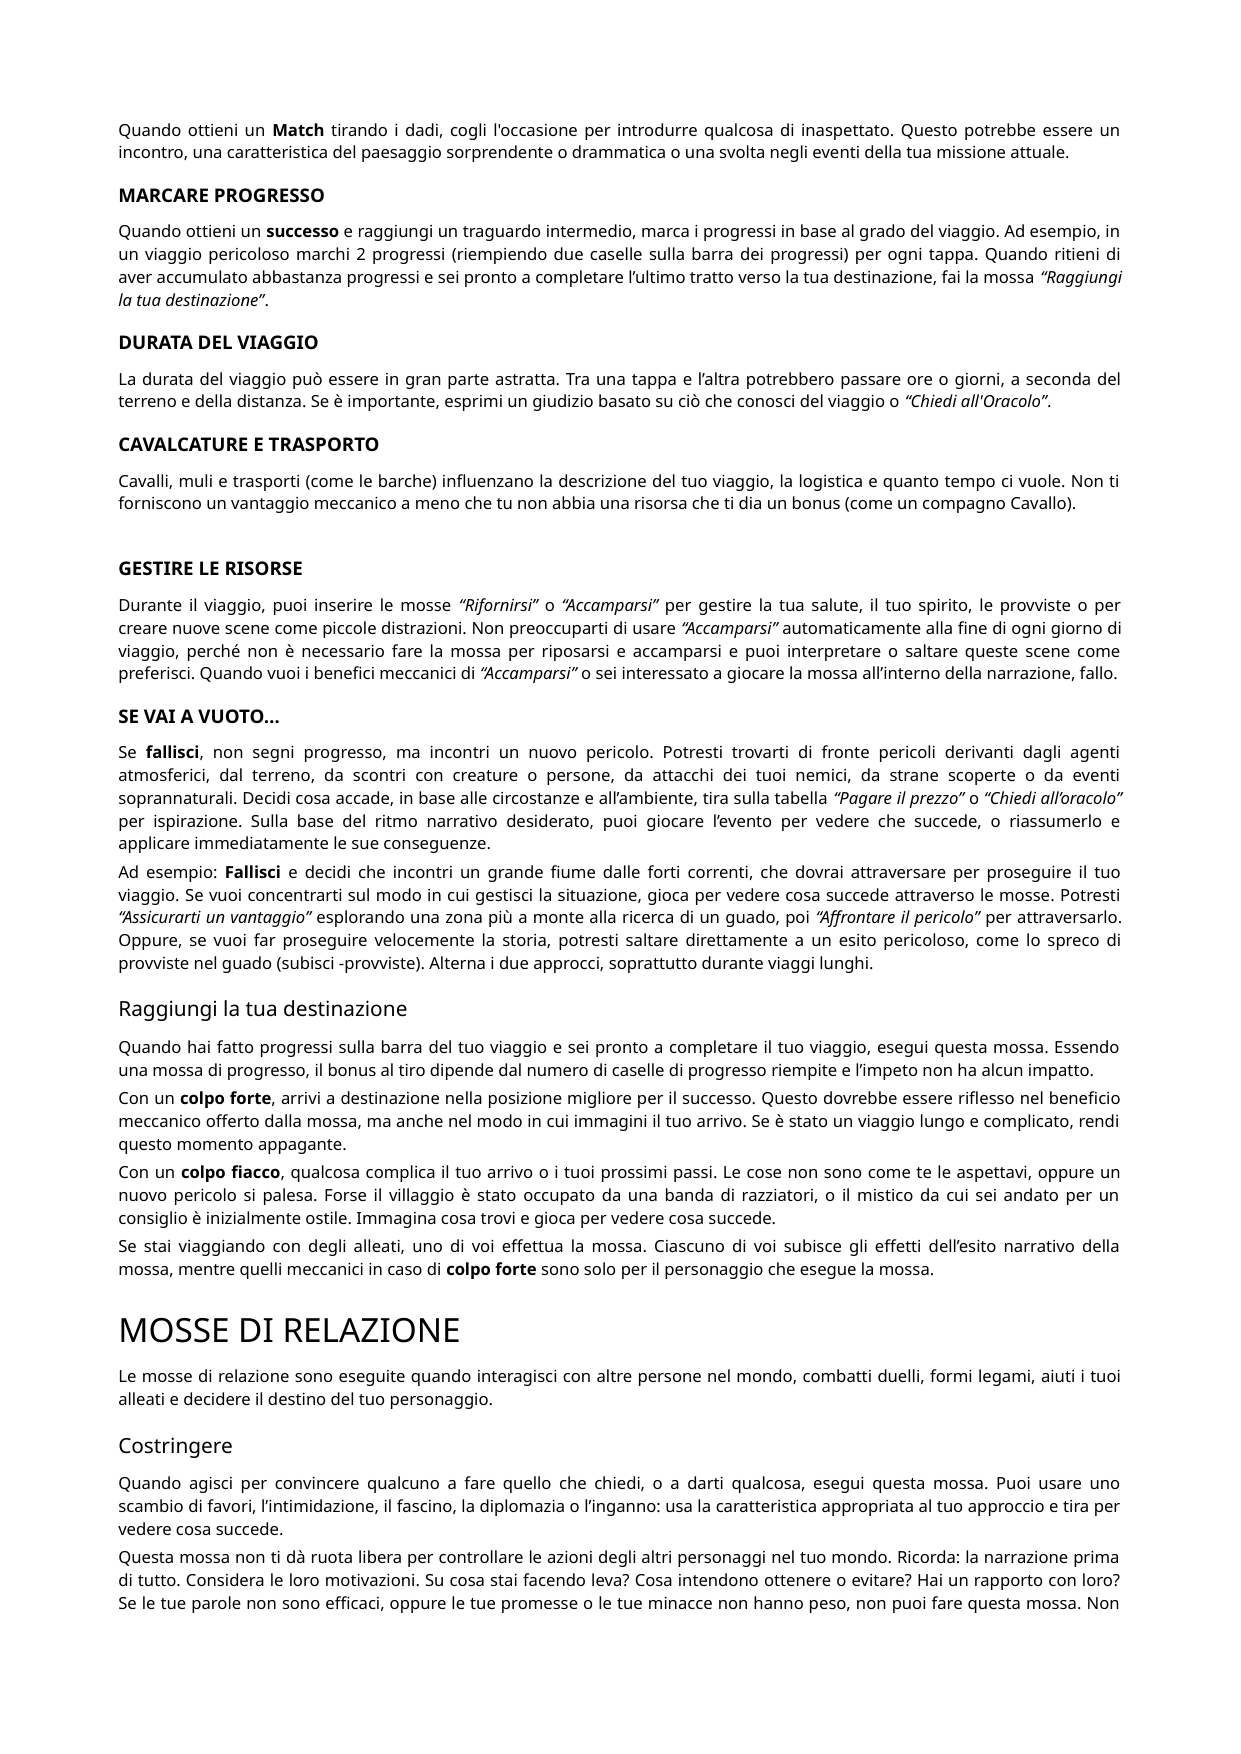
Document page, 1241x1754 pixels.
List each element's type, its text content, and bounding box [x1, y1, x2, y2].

subtitle CAVALCATURE E TRASPORTO [118, 431, 1122, 457]
text Durante il viaggio, puoi inserire le mosse “Rifornirsi” o “Accamparsi” per gestire la tua salute, il tuo spirito, le provviste o per creare nuove scene come piccole distrazioni. Non preoccuparti di usare “Accamparsi” automaticamente alla fine di ogni giorno di viaggio, perché non è necessario fare la mossa per riposarsi e accamparsi e puoi interpretare o saltare queste scene come preferisci. Quando vuoi i benefici meccanici di “Accamparsi” o sei interessato a giocare la mossa all’interno della narrazione, fallo. [118, 594, 1122, 684]
text Quando hai fatto progressi sulla barra del tuo viaggio e sei pronto a completare il tuo viaggio, esegui questa mossa. Essendo una mossa di progresso, il bonus al tiro dipende dal numero di caselle di progresso riempite e l’impeto non ha alcun impatto. [118, 1036, 1122, 1081]
subtitle SE VAI A VUOTO… [118, 703, 1122, 728]
text Quando ottieni un successo e raggiungi un traguardo intermedio, marca i progressi in base al grado del viaggio. Ad esempio, in un viaggio pericoloso marchi 2 progressi (riempiendo due caselle sulla barra dei progressi) per ogni tappa. Quando ritieni di aver accumulato abbastanza progressi e sei pronto a completare l’ultimo tratto verso la tua destinazione, fai la mossa “Raggiungi la tua destinazione”. [118, 220, 1122, 311]
text Con un colpo fiacco, qualcosa complica il tuo arrivo o i tuoi prossimi passi. Le cose non sono come te le aspettavi, oppure un nuovo pericolo si palesa. Forse il villaggio è stato occupato da una banda di razziatori, o il mistico da cui sei andato per un consiglio è inizialmente ostile. Immagina cosa trovi e gioca per vedere cosa succede. [118, 1161, 1122, 1229]
text Se stai viaggiando con degli alleati, uno di voi effettua la mossa. Ciascuno di voi subisce gli effetti dell’esito narrativo della mossa, mentre quelli meccanici in caso di colpo forte sono solo per il personaggio che esegue la mossa. [118, 1235, 1122, 1280]
text Quando ottieni un Match tirando i dadi, cogli l'occasione per introdurre qualcosa di inaspettato. Questo potrebbe essere un incontro, una caratteristica del paesaggio sorprendente o drammatica o una svolta negli eventi della tua missione attuale. [118, 118, 1122, 163]
text Cavalli, muli e trasporti (come le barche) influenzano la descrizione del tuo viaggio, la logistica e quanto tempo ci vuole. Non ti forniscono un vantaggio meccanico a meno che tu non abbia una risorsa che ti dia un bonus (come un compagno Cavallo). [118, 469, 1122, 514]
subtitle MARCARE PROGRESSO [118, 182, 1122, 207]
text Quando agisci per convincere qualcuno a fare quello che chiedi, o a darti qualcosa, esegui questa mossa. Puoi usare uno scambio di favori, l’intimidazione, il fascino, la diplomazia o l’inganno: usa la caratteristica appropriata al tuo approccio e tira per vedere cosa succede. [118, 1472, 1122, 1540]
subtitle MOSSE DI RELAZIONE [118, 1307, 1122, 1353]
subtitle GESTIRE LE RISORSE [118, 556, 1122, 581]
subtitle DURATA DEL VIAGGIO [118, 329, 1122, 355]
text Questa mossa non ti dà ruota libera per controllare le azioni degli altri personaggi nel tuo mondo. Ricorda: la narrazione prima di tutto. Considera le loro motivazioni. Su cosa stai facendo leva? Cosa intendono ottenere o evitare? Hai un rapporto con loro? Se le tue parole non sono efficaci, oppure le tue promesse o le tue minacce non hanno peso, non puoi fare questa mossa. Non [118, 1546, 1122, 1614]
text Con un colpo forte, arrivi a destinazione nella posizione migliore per il successo. Questo dovrebbe essere riflesso nel beneficio meccanico offerto dalla mossa, ma anche nel modo in cui immagini il tuo arrivo. Se è stato un viaggio lungo e complicato, rendi questo momento appagante. [118, 1087, 1122, 1155]
text Se fallisci, non segni progresso, ma incontri un nuovo pericolo. Potresti trovarti di fronte pericoli derivanti dagli agenti atmosferici, dal terreno, da scontri con creature o persone, da attacchi dei tuoi nemici, da strane scoperte o da eventi soprannaturali. Decidi cosa accade, in base alle circostanze e all’ambiente, tira sulla tabella “Pagare il prezzo” o “Chiedi all’oracolo” per ispirazione. Sulla base del ritmo narrativo desiderato, puoi giocare l’evento per vedere che succede, o riassumerlo e applicare immediatamente le sue conseguenze. [118, 741, 1122, 854]
subtitle Costringere [118, 1431, 1122, 1459]
text La durata del viaggio può essere in gran parte astratta. Tra una tappa e l’altra potrebbero passare ore o giorni, a seconda del terreno e della distanza. Se è importante, esprimi un giudizio basato su ciò che conosci del viaggio o “Chiedi all'Oracolo”. [118, 367, 1122, 413]
subtitle Raggiungi la tua destinazione [118, 994, 1122, 1023]
text Ad esempio: Fallisci e decidi che incontri un grande fiume dalle forti correnti, che dovrai attraversare per proseguire il tuo viaggio. Se vuoi concentrarti sul modo in cui gestisci la situazione, gioca per vedere cosa succede attraverso le mosse. Potresti “Assicurarti un vantaggio” esplorando una zona più a monte alla ricerca di un guado, poi “Affrontare il pericolo” per attraversarlo. Oppure, se vuoi far proseguire velocemente la storia, potresti saltare direttamente a un esito pericoloso, come lo spreco di provviste nel guado (subisci -provviste). Alterna i due approcci, soprattutto durante viaggi lunghi. [118, 861, 1122, 974]
text Le mosse di relazione sono eseguite quando interagisci con altre persone nel mondo, combatti duelli, formi legami, aiuti i tuoi alleati e decidere il destino del tuo personaggio. [118, 1365, 1122, 1411]
